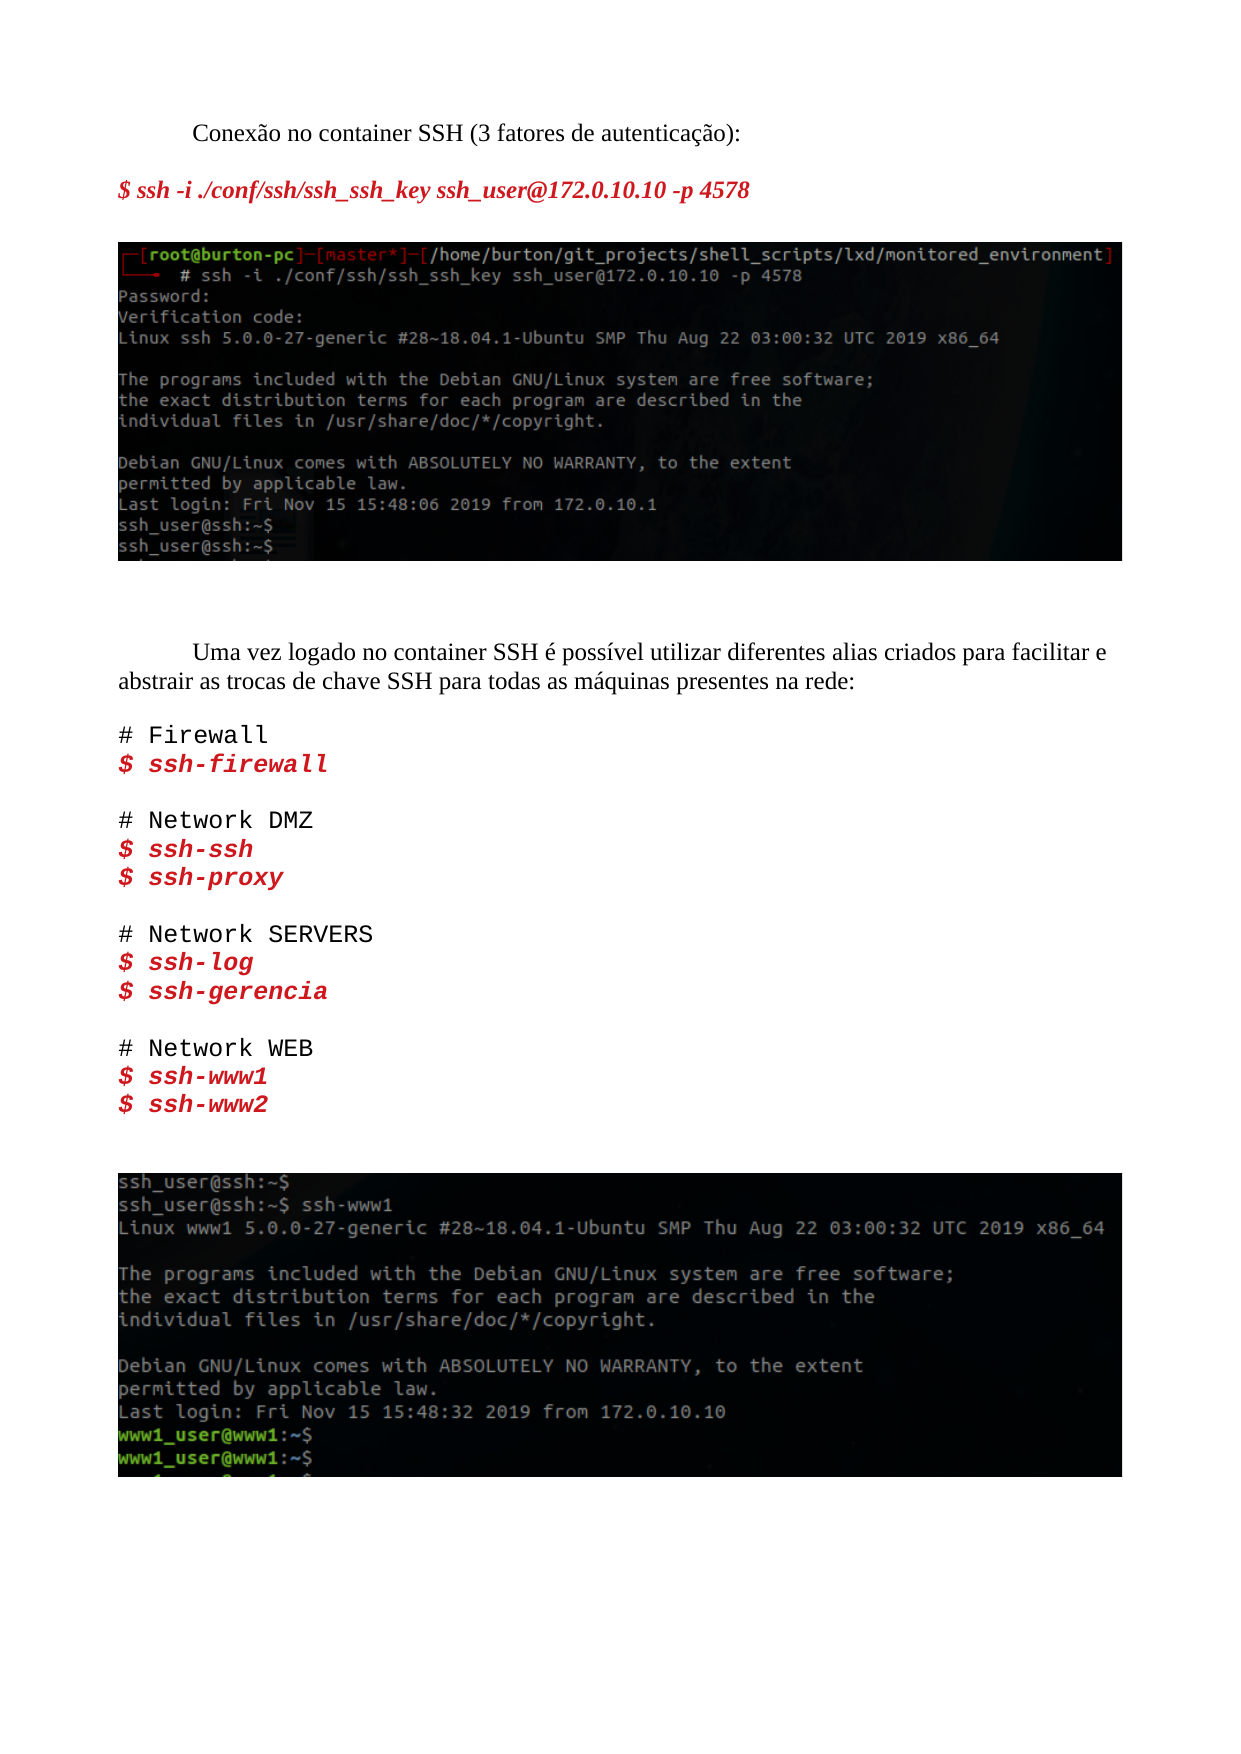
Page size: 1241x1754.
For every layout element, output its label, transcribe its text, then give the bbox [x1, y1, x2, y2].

text # Firewall [118, 723, 1122, 751]
text # Network DMZ [118, 808, 1122, 836]
text $ ssh-proxy [118, 864, 1122, 893]
text $ ssh-ssh [118, 836, 1122, 864]
text # Network SERVERS [118, 922, 1122, 950]
text Conexão no container SSH (3 fatores de autenticação): [118, 118, 1122, 147]
text Uma vez logado no container SSH é possível utilizar diferentes alias criados para facilitar e abstrair as trocas de chave SSH para todas as máquinas presentes na rede: [118, 637, 1122, 694]
text $ ssh-gerencia [118, 978, 1122, 1007]
text $ ssh-www2 [118, 1092, 1122, 1120]
text # Network WEB [118, 1035, 1122, 1064]
text $ ssh-firewall [118, 751, 1122, 779]
picture [118, 1173, 1123, 1477]
text $ ssh -i ./conf/ssh/ssh_ssh_key ssh_user@172.0.10.10 -p 4578 [118, 176, 1122, 204]
picture [118, 242, 1123, 561]
text $ ssh-www1 [118, 1064, 1122, 1092]
text $ ssh-log [118, 950, 1122, 978]
